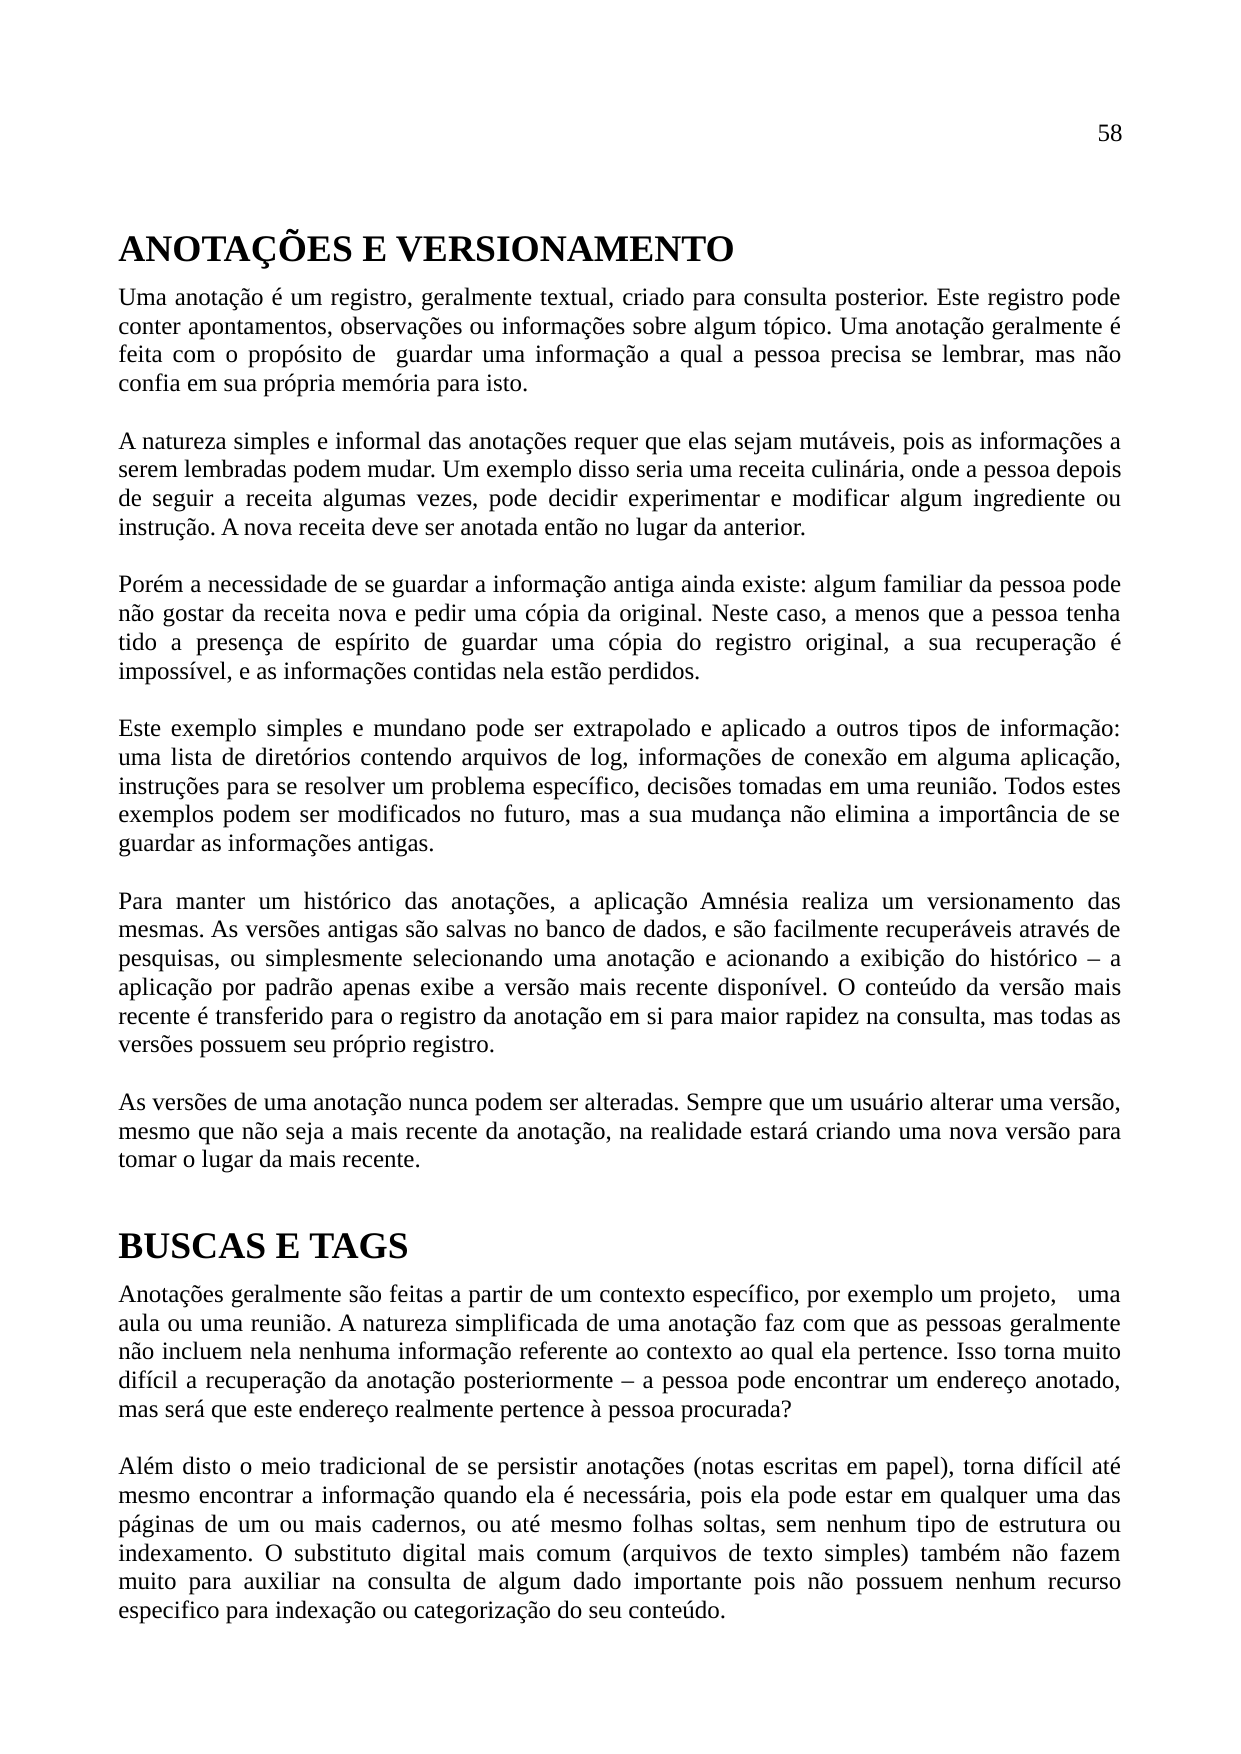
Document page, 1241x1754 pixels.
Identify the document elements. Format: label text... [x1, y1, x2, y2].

text Anotações geralmente são feitas a partir de um contexto específico, por exemplo um projeto, uma aula ou uma reunião. A natureza simplificada de uma anotação faz com que as pessoas geralmente não incluem nela nenhuma informação referente ao contexto ao qual ela pertence. Isso torna muito difícil a recuperação da anotação posteriormente – a pessoa pode encontrar um endereço anotado, mas será que este endereço realmente pertence à pessoa procurada? [118, 1279, 1122, 1423]
text Porém a necessidade de se guardar a informação antiga ainda existe: algum familiar da pessoa pode não gostar da receita nova e pedir uma cópia da original. Neste caso, a menos que a pessoa tenha tido a presença de espírito de guardar uma cópia do registro original, a sua recuperação é impossível, e as informações contidas nela estão perdidos. [118, 569, 1122, 684]
text A natureza simples e informal das anotações requer que elas sejam mutáveis, pois as informações a serem lembradas podem mudar. Um exemplo disso seria uma receita culinária, onde a pessoa depois de seguir a receita algumas vezes, pode decidir experimentar e modificar algum ingrediente ou instrução. A nova receita deve ser anotada então no lugar da anterior. [118, 426, 1122, 541]
text As versões de uma anotação nunca podem ser alteradas. Sempre que um usuário alterar uma versão, mesmo que não seja a mais recente da anotação, na realidade estará criando uma nova versão para tomar o lugar da mais recente. [118, 1087, 1122, 1173]
subtitle ANOTAÇÕES E VERSIONAMENTO [118, 226, 1122, 269]
text Para manter um histórico das anotações, a aplicação Amnésia realiza um versionamento das mesmas. As versões antigas são salvas no banco de dados, e são facilmente recuperáveis através de pesquisas, ou simplesmente selecionando uma anotação e acionando a exibição do histórico – a aplicação por padrão apenas exibe a versão mais recente disponível. O conteúdo da versão mais recente é transferido para o registro da anotação em si para maior rapidez na consulta, mas todas as versões possuem seu próprio registro. [118, 886, 1122, 1058]
text Este exemplo simples e mundano pode ser extrapolado e aplicado a outros tipos de informação: uma lista de diretórios contendo arquivos de log, informações de conexão em alguma aplicação, instruções para se resolver um problema específico, decisões tomadas em uma reunião. Todos estes exemplos podem ser modificados no futuro, mas a sua mudança não elimina a importância de se guardar as informações antigas. [118, 713, 1122, 857]
text Além disto o meio tradicional de se persistir anotações (notas escritas em papel), torna difícil até mesmo encontrar a informação quando ela é necessária, pois ela pode estar em qualquer uma das páginas de um ou mais cadernos, ou até mesmo folhas soltas, sem nenhum tipo de estrutura ou indexamento. O substituto digital mais comum (arquivos de texto simples) também não fazem muito para auxiliar na consulta de algum dado importante pois não possuem nenhum recurso especifico para indexação ou categorização do seu conteúdo. [118, 1451, 1122, 1624]
subtitle BUSCAS E TAGS [118, 1223, 1122, 1266]
text Uma anotação é um registro, geralmente textual, criado para consulta posterior. Este registro pode conter apontamentos, observações ou informações sobre algum tópico. Uma anotação geralmente é feita com o propósito de guardar uma informação a qual a pessoa precisa se lembrar, mas não confia em sua própria memória para isto. [118, 282, 1122, 397]
